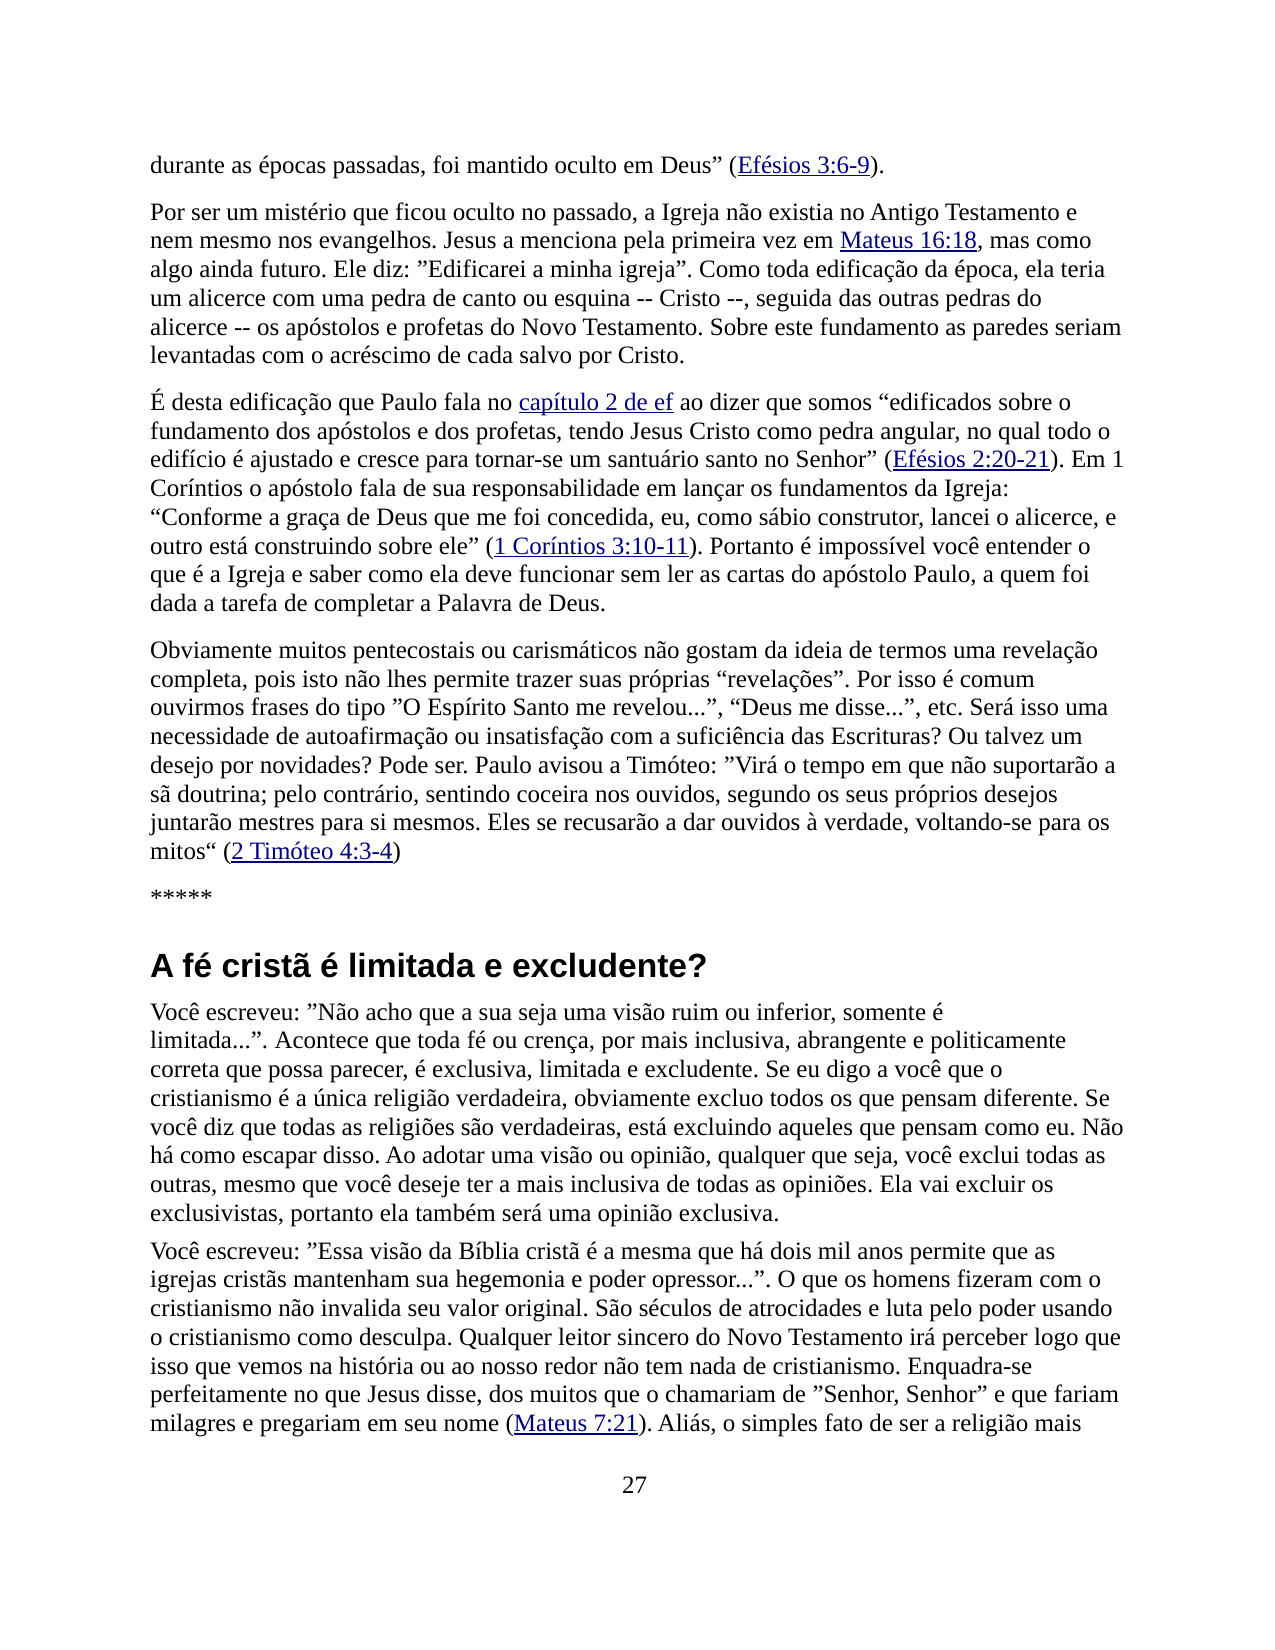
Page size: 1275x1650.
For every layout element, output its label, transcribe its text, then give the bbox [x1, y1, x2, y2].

subtitle A fé cristã é limitada e excludente? [150, 946, 1125, 984]
text Obviamente muitos pentecostais ou carismáticos não gostam da ideia de termos uma revelação completa, pois isto não lhes permite trazer suas próprias “revelações”. Por isso é comum ouvirmos frases do tipo ”O Espírito Santo me revelou...”, “Deus me disse...”, etc. Será isso uma necessidade de autoafirmação ou insatisfação com a suficiência das Escrituras? Ou talvez um desejo por novidades? Pode ser. Paulo avisou a Timóteo: ”Virá o tempo em que não suportarão a sã doutrina; pelo contrário, sentindo coceira nos ouvidos, segundo os seus próprios desejos juntarão mestres para si mesmos. Eles se recusarão a dar ouvidos à verdade, voltando-se para os mitos“ (2 Timóteo 4:3-4) [150, 635, 1125, 865]
text Você escreveu: ”Não acho que a sua seja uma visão ruim ou inferior, somente é limitada...”. Acontece que toda fé ou crença, por mais inclusiva, abrangente e politicamente correta que possa parecer, é exclusiva, limitada e excludente. Se eu digo a você que o cristianismo é a única religião verdadeira, obviamente excluo todos os que pensam diferente. Se você diz que todas as religiões são verdadeiras, está excluindo aqueles que pensam como eu. Não há como escapar disso. Ao adotar uma visão ou opinião, qualquer que seja, você exclui todas as outras, mesmo que você deseje ter a mais inclusiva de todas as opiniões. Ela vai excluir os exclusivistas, portanto ela também será uma opinião exclusiva. [150, 997, 1125, 1227]
text Por ser um mistério que ficou oculto no passado, a Igreja não existia no Antigo Testamento e nem mesmo nos evangelhos. Jesus a menciona pela primeira vez em Mateus 16:18, mas como algo ainda futuro. Ele diz: ”Edificarei a minha igreja”. Como toda edificação da época, ela teria um alicerce com uma pedra de canto ou esquina -- Cristo --, seguida das outras pedras do alicerce -- os apóstolos e profetas do Novo Testamento. Sobre este fundamento as paredes seriam levantadas com o acréscimo de cada salvo por Cristo. [150, 197, 1125, 369]
text Você escreveu: ”Essa visão da Bíblia cristã é a mesma que há dois mil anos permite que as igrejas cristãs mantenham sua hegemonia e poder opressor...”. O que os homens fizeram com o cristianismo não invalida seu valor original. São séculos de atrocidades e luta pelo poder usando o cristianismo como desculpa. Qualquer leitor sincero do Novo Testamento irá perceber logo que isso que vemos na história ou ao nosso redor não tem nada de cristianismo. Enquadra-se perfeitamente no que Jesus disse, dos muitos que o chamariam de ”Senhor, Senhor” e que fariam milagres e pregariam em seu nome (Mateus 7:21). Aliás, o simples fato de ser a religião mais [150, 1236, 1125, 1437]
text É desta edificação que Paulo fala no capítulo 2 de ef ao dizer que somos “edificados sobre o fundamento dos apóstolos e dos profetas, tendo Jesus Cristo como pedra angular, no qual todo o edifício é ajustado e cresce para tornar-se um santuário santo no Senhor” (Efésios 2:20-21). Em 1 Coríntios o apóstolo fala de sua responsabilidade em lançar os fundamentos da Igreja: “Conforme a graça de Deus que me foi concedida, eu, como sábio construtor, lancei o alicerce, e outro está construindo sobre ele” (1 Coríntios 3:10-11). Portanto é impossível você entender o que é a Igreja e saber como ela deve funcionar sem ler as cartas do apóstolo Paulo, a quem foi dada a tarefa de completar a Palavra de Deus. [150, 387, 1125, 617]
text durante as épocas passadas, foi mantido oculto em Deus” (Efésios 3:6-9). [150, 150, 1125, 179]
text ***** [150, 883, 1125, 912]
